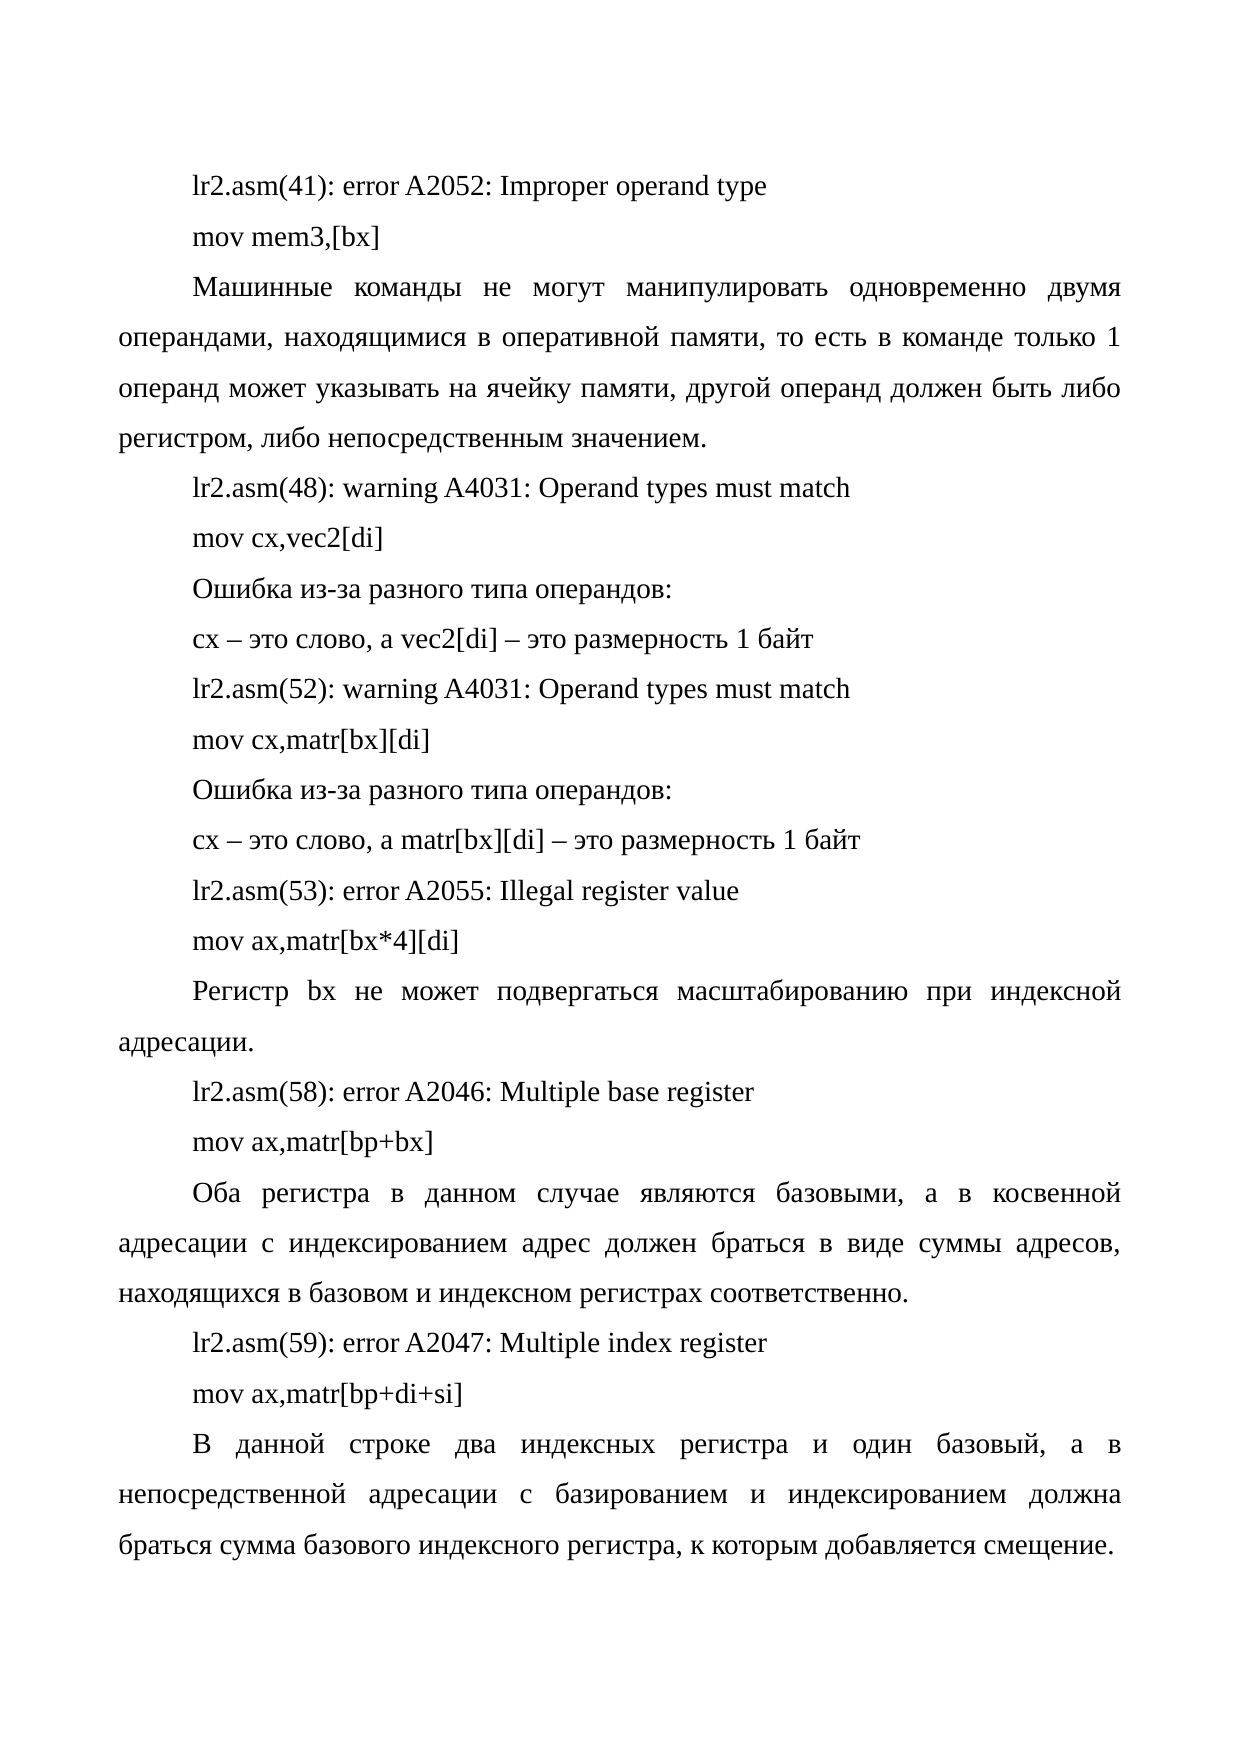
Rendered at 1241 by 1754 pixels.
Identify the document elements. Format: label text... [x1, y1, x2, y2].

text lr2.asm(58): error A2046: Multiple base register [118, 1074, 1122, 1108]
text cx – это слово, а matr[bx][di] – это размерность 1 байт [118, 822, 1122, 856]
text lr2.asm(48): warning A4031: Operand types must match [118, 470, 1122, 504]
text Регистр bx не может подвергаться масштабированию при индексной адресации. [118, 973, 1122, 1057]
text lr2.asm(59): error A2047: Multiple index register [118, 1326, 1122, 1359]
text mov cx,vec2[di] [118, 521, 1122, 554]
text mov ax,matr[bp+bx] [118, 1124, 1122, 1158]
text lr2.asm(53): error A2055: Illegal register value [118, 873, 1122, 906]
text Оба регистра в данном случае являются базовыми, а в косвенной адресации с индексированием адрес должен браться в виде суммы адресов, находящихся в базовом и индексном регистрах соответственно. [118, 1175, 1122, 1309]
text Ошибка из-за разного типа операндов: [118, 772, 1122, 806]
text Ошибка из-за разного типа операндов: [118, 571, 1122, 604]
text mov mem3,[bx] [118, 219, 1122, 252]
text lr2.asm(41): error A2052: Improper operand type [118, 168, 1122, 202]
text mov ax,matr[bx*4][di] [118, 923, 1122, 957]
text В данной строке два индексных регистра и один базовый, а в непосредственной адресации с базированием и индексированием должна браться сумма базового индексного регистра, к которым добавляется смещение. [118, 1426, 1122, 1560]
text cx – это слово, а vec2[di] – это размерность 1 байт [118, 621, 1122, 655]
text mov ax,matr[bp+di+si] [118, 1376, 1122, 1409]
text lr2.asm(52): warning A4031: Operand types must match [118, 672, 1122, 705]
text Машинные команды не могут манипулировать одновременно двумя операндами, находящимися в оперативной памяти, то есть в команде только 1 операнд может указывать на ячейку памяти, другой операнд должен быть либо регистром, либо непосредственным значением. [118, 269, 1122, 453]
text mov cx,matr[bx][di] [118, 722, 1122, 755]
